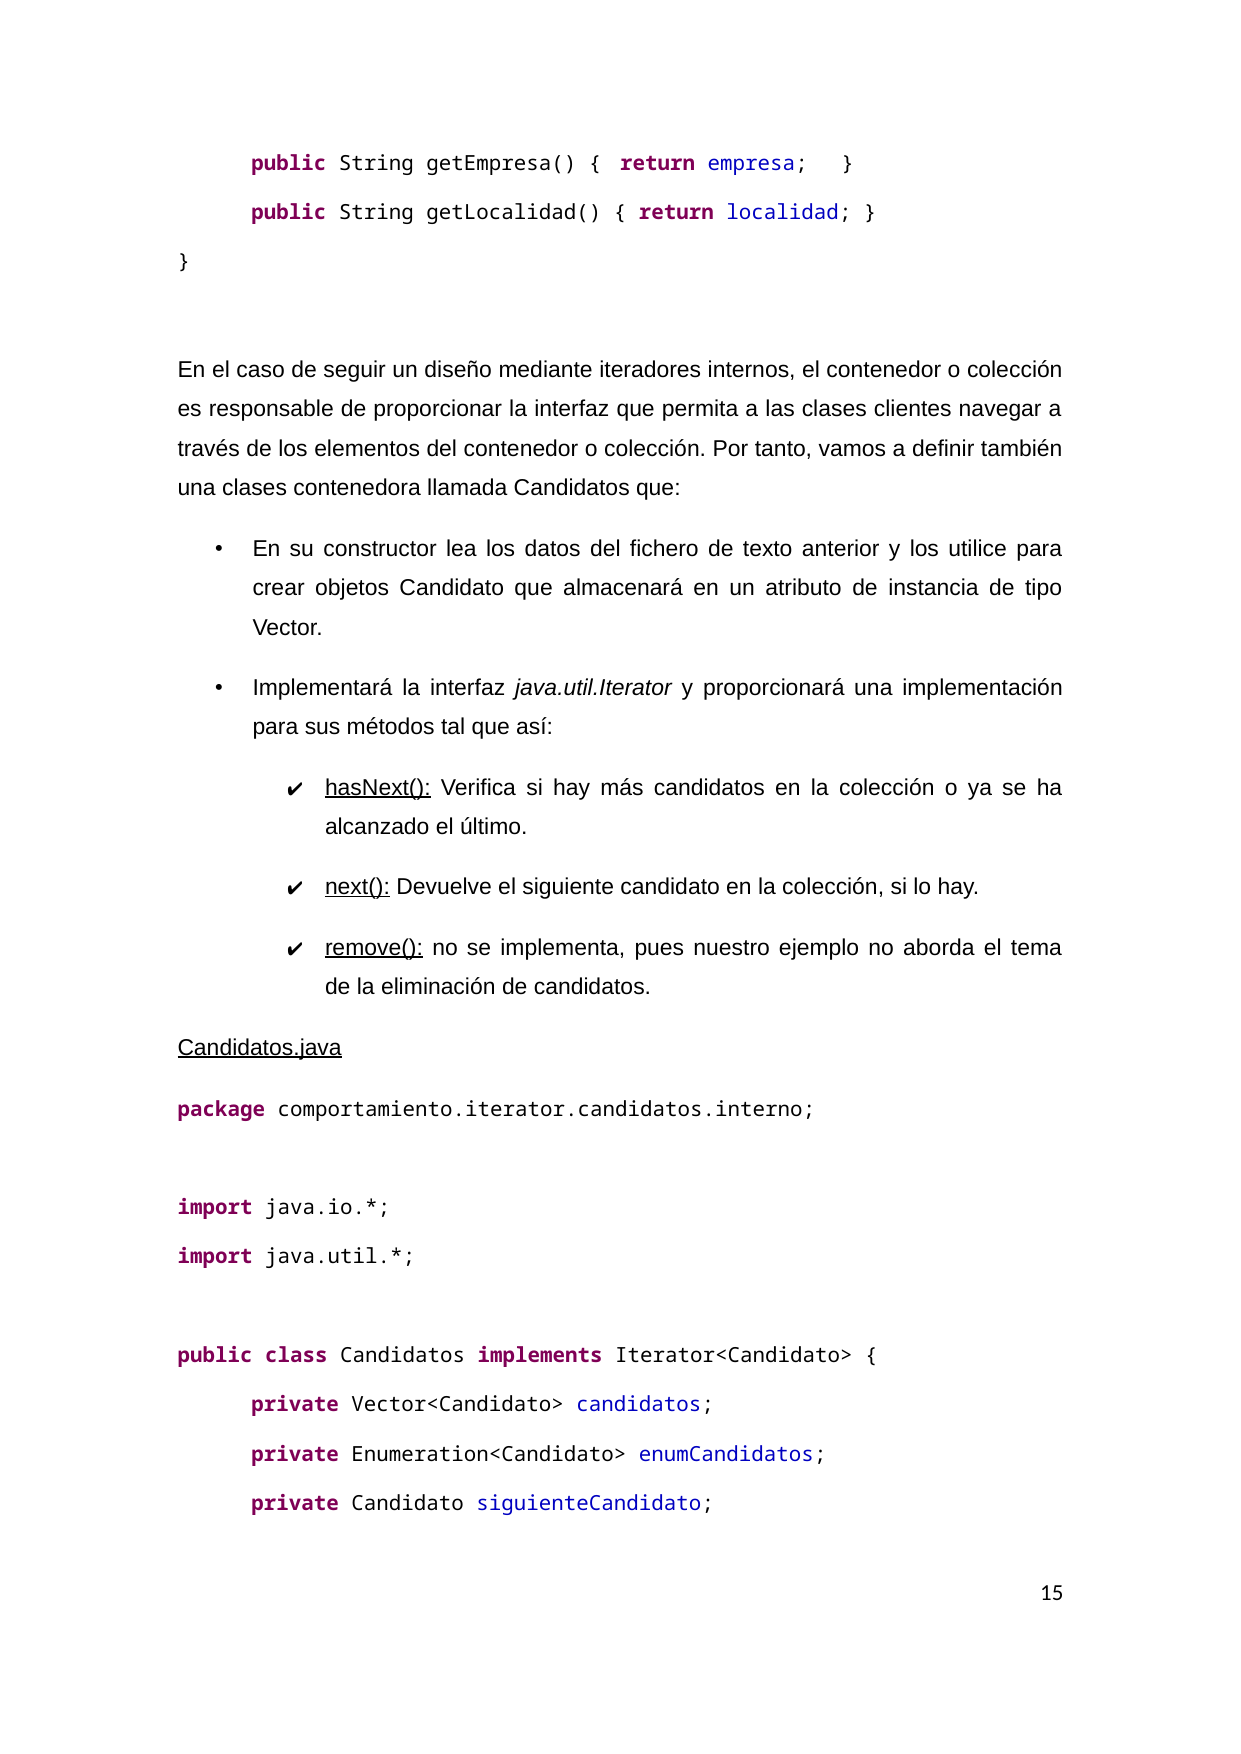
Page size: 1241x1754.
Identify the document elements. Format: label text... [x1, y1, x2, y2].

list En su constructor lea los datos del fichero de texto anterior y los utilice para crear objetos Candidato que almacenará en un atributo de instancia de tipo Vector. [215, 534, 1063, 640]
text public String getLocalidad() { return localidad; } [177, 197, 1063, 225]
text public class Candidatos implements Iterator<Candidato> { [177, 1340, 1063, 1368]
list hasNext(): Verifica si hay más candidatos en la colección o ya se ha alcanzado el último. [287, 773, 1063, 839]
text Candidatos.java [177, 1033, 1063, 1060]
text En el caso de seguir un diseño mediante iteradores internos, el contenedor o colección es responsable de proporcionar la interfaz que permita a las clases clientes navegar a través de los elementos del contenedor o colección. Por tanto, vamos a definir también una clases contenedora llamada Candidatos que: [177, 356, 1063, 501]
text import java.util.*; [177, 1242, 1063, 1270]
text import java.io.*; [177, 1192, 1063, 1221]
text public String getEmpresa() { return empresa; } [177, 148, 1063, 176]
text } [177, 246, 1063, 274]
text private Enumeration<Candidato> enumCandidatos; [177, 1439, 1063, 1467]
text private Candidato siguienteCandidato; [177, 1488, 1063, 1516]
text private Vector<Candidato> candidatos; [177, 1389, 1063, 1418]
list remove(): no se implementa, pues nuestro ejemplo no aborda el tema de la eliminación de candidatos. [287, 934, 1063, 999]
list next(): Devuelve el siguiente candidato en la colección, si lo hay. [287, 873, 1063, 900]
text package comportamiento.iterator.candidatos.interno; [177, 1094, 1063, 1122]
list Implementará la interfaz java.util.Iterator y proporcionará una implementación para sus métodos tal que así: [215, 674, 1063, 739]
